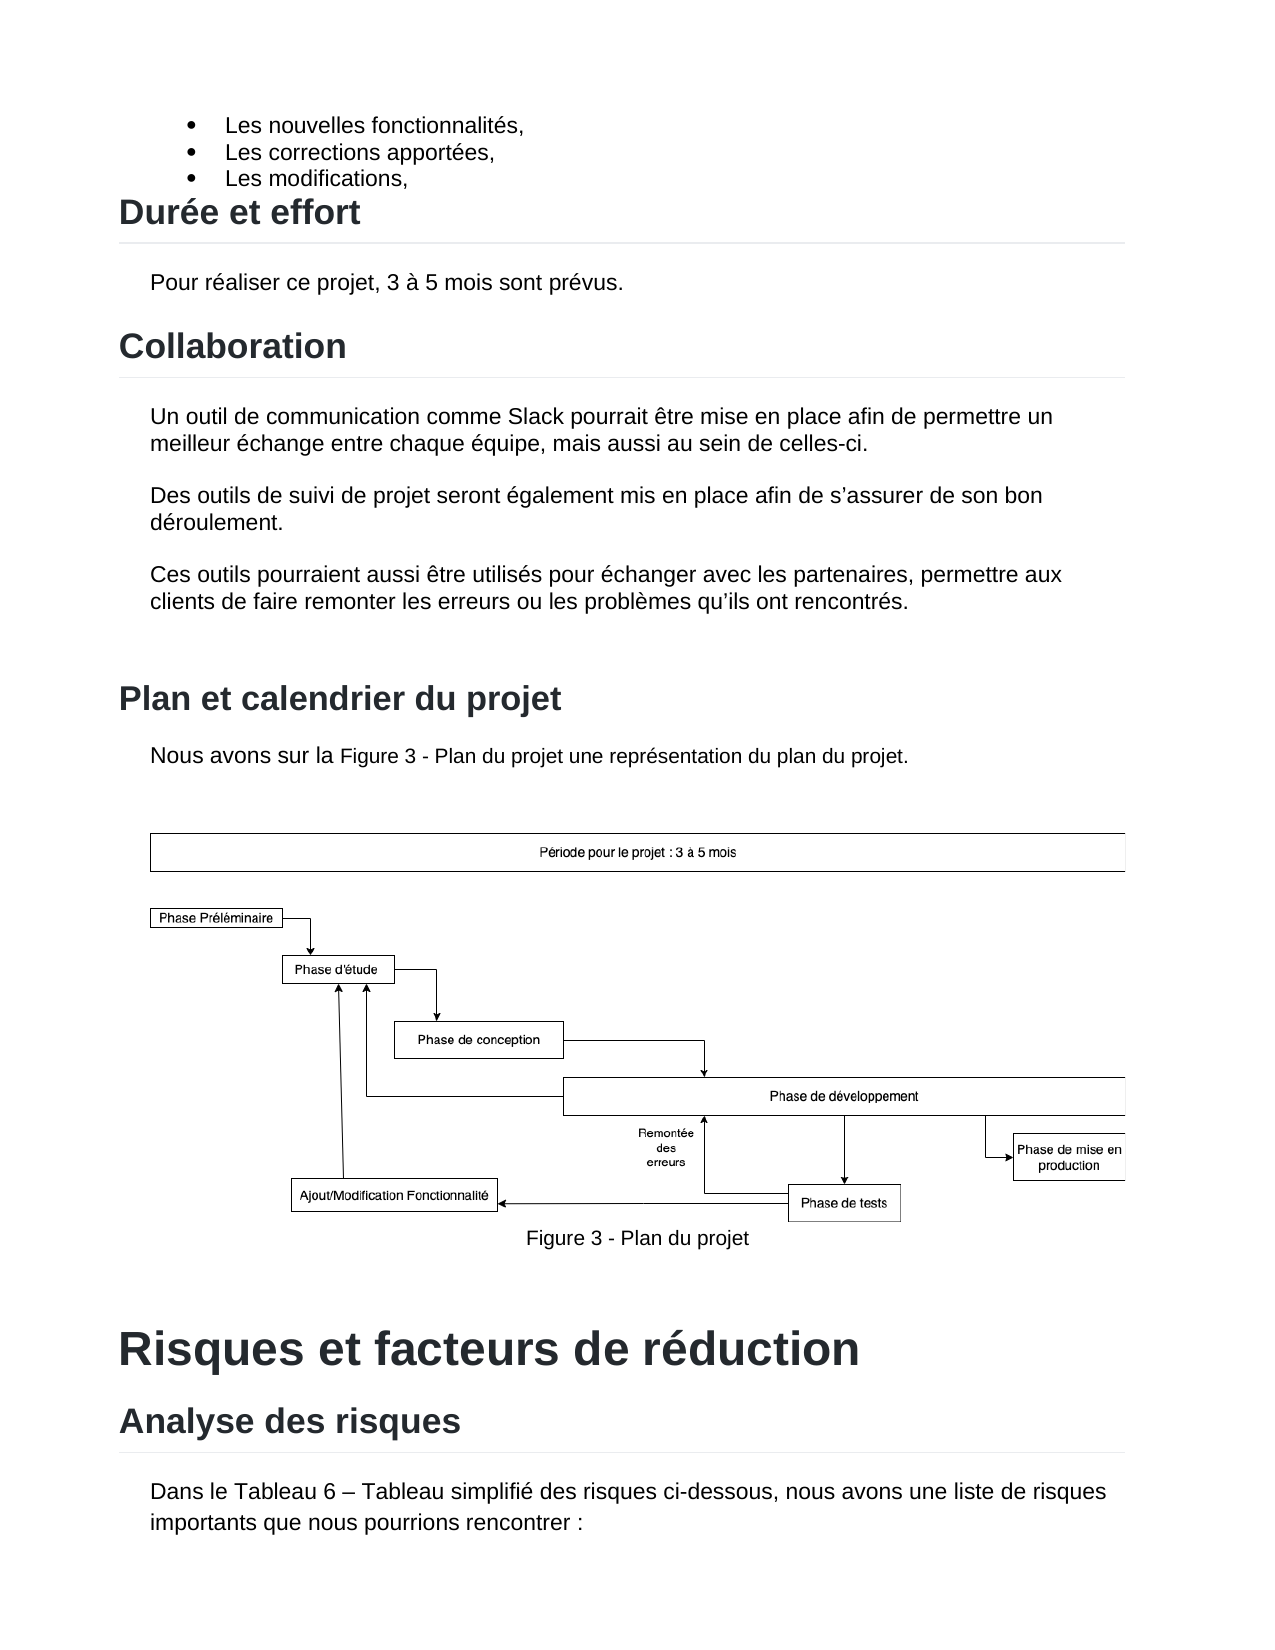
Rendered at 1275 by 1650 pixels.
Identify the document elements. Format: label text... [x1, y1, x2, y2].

list Les corrections apportées, [187, 138, 1125, 165]
subtitle Plan et calendrier du projet [119, 678, 1125, 717]
text Dans le Tableau 6 – Tableau simplifié des risques ci-dessous, nous avons une liste de risques importants que nous pourrions rencontrer : [150, 1478, 1125, 1535]
text Figure 3 - Plan du projet [150, 919, 1125, 1249]
subtitle Risques et facteurs de réduction [119, 1321, 1125, 1376]
text Pour réaliser ce projet, 3 à 5 mois sont prévus. [150, 269, 1125, 295]
text Nous avons sur la Figure 3 - Plan du projet une représentation du plan du projet. [150, 742, 1125, 769]
subtitle Durée et effort [119, 191, 1125, 242]
text [150, 872, 1125, 1077]
list Les modifications, [187, 165, 1125, 191]
list Les nouvelles fonctionnalités, [187, 112, 1125, 138]
subtitle Analyse des risques [119, 1401, 1125, 1452]
text Des outils de suivi de projet seront également mis en place afin de s’assurer de son bon déroulement. [150, 482, 1125, 535]
subtitle Collaboration [119, 326, 1125, 377]
text Ces outils pourraient aussi être utilisés pour échanger avec les partenaires, permettre aux clients de faire remonter les erreurs ou les problèmes qu’ils ont rencontrés. [150, 561, 1125, 614]
text Un outil de communication comme Slack pourrait être mise en place afin de permettre un meilleur échange entre chaque équipe, mais aussi au sein de celles-ci. [150, 403, 1125, 456]
